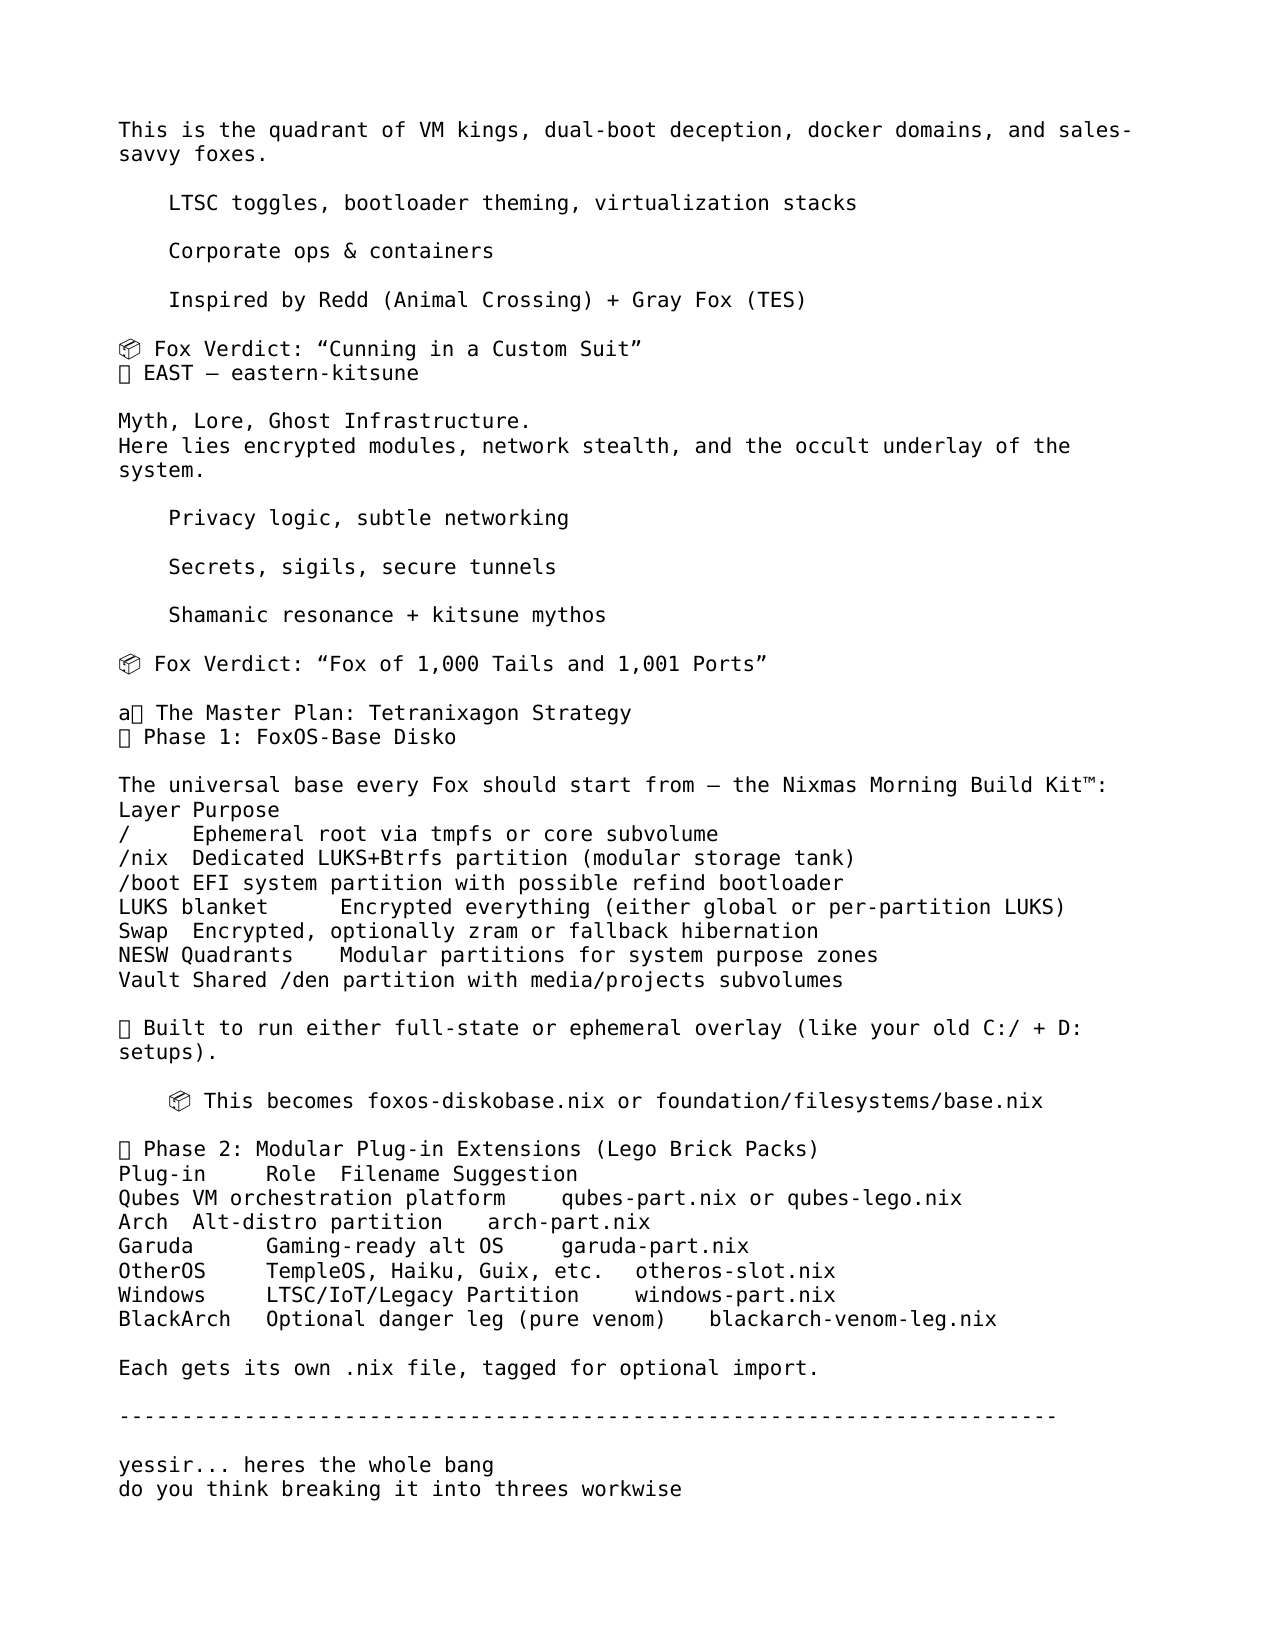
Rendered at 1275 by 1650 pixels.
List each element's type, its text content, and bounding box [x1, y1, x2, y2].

text 📦 Fox Verdict: “Fox of 1,000 Tails and 1,001 Ports” [118, 652, 1157, 676]
text --------------------------------------------------------------------------- [118, 1404, 1157, 1429]
text 🔹 Phase 2: Modular Plug-in Extensions (Lego Brick Packs) [118, 1137, 1157, 1162]
text Secrets, sigils, secure tunnels [118, 555, 1157, 579]
text / Ephemeral root via tmpfs or core subvolume [118, 822, 1157, 846]
text NESW Quadrants Modular partitions for system purpose zones [118, 943, 1157, 968]
text Layer Purpose [118, 798, 1157, 822]
text /boot EFI system partition with possible refind bootloader [118, 871, 1157, 895]
text BlackArch Optional danger leg (pure venom) blackarch-venom-leg.nix [118, 1307, 1157, 1332]
text Plug-in Role Filename Suggestion [118, 1162, 1157, 1186]
text LTSC toggles, bootloader theming, virtualization stacks [118, 191, 1157, 215]
text LUKS blanket Encrypted everything (either global or per-partition LUKS) [118, 895, 1157, 919]
text Qubes VM orchestration platform qubes-part.nix or qubes-lego.nix [118, 1186, 1157, 1210]
text Corporate ops & containers [118, 239, 1157, 264]
text 🌅 EAST — eastern-kitsune [118, 361, 1157, 385]
text This is the quadrant of VM kings, dual-boot deception, docker domains, and sales-savvy foxes. [118, 118, 1157, 167]
text 🔐 Built to run either full-state or ephemeral overlay (like your old C:/ + D: setups). [118, 1016, 1157, 1065]
text do you think breaking it into threes workwise [118, 1477, 1157, 1502]
text 🔹 Phase 1: FoxOS-Base Disko [118, 725, 1157, 749]
text Each gets its own .nix file, tagged for optional import. [118, 1356, 1157, 1380]
text 📦 This becomes foxos-diskobase.nix or foundation/filesystems/base.nix [118, 1089, 1157, 1113]
text Arch Alt-distro partition arch-part.nix [118, 1210, 1157, 1234]
text /nix Dedicated LUKS+Btrfs partition (modular storage tank) [118, 846, 1157, 871]
text Shamanic resonance + kitsune mythos [118, 603, 1157, 628]
text Privacy logic, subtle networking [118, 506, 1157, 531]
text OtherOS TempleOS, Haiku, Guix, etc. otheros-slot.nix [118, 1259, 1157, 1283]
text a🧱 The Master Plan: Tetranixagon Strategy [118, 701, 1157, 725]
text yessir... heres the whole bang [118, 1453, 1157, 1477]
text Swap Encrypted, optionally zram or fallback hibernation [118, 919, 1157, 943]
text 📦 Fox Verdict: “Cunning in a Custom Suit” [118, 337, 1157, 361]
text Here lies encrypted modules, network stealth, and the occult underlay of the system. [118, 434, 1157, 482]
text Windows LTSC/IoT/Legacy Partition windows-part.nix [118, 1283, 1157, 1307]
text The universal base every Fox should start from — the Nixmas Morning Build Kit™: [118, 773, 1157, 798]
text Vault Shared /den partition with media/projects subvolumes [118, 968, 1157, 992]
text Myth, Lore, Ghost Infrastructure. [118, 409, 1157, 434]
text Garuda Gaming-ready alt OS garuda-part.nix [118, 1234, 1157, 1259]
text Inspired by Redd (Animal Crossing) + Gray Fox (TES) [118, 288, 1157, 312]
